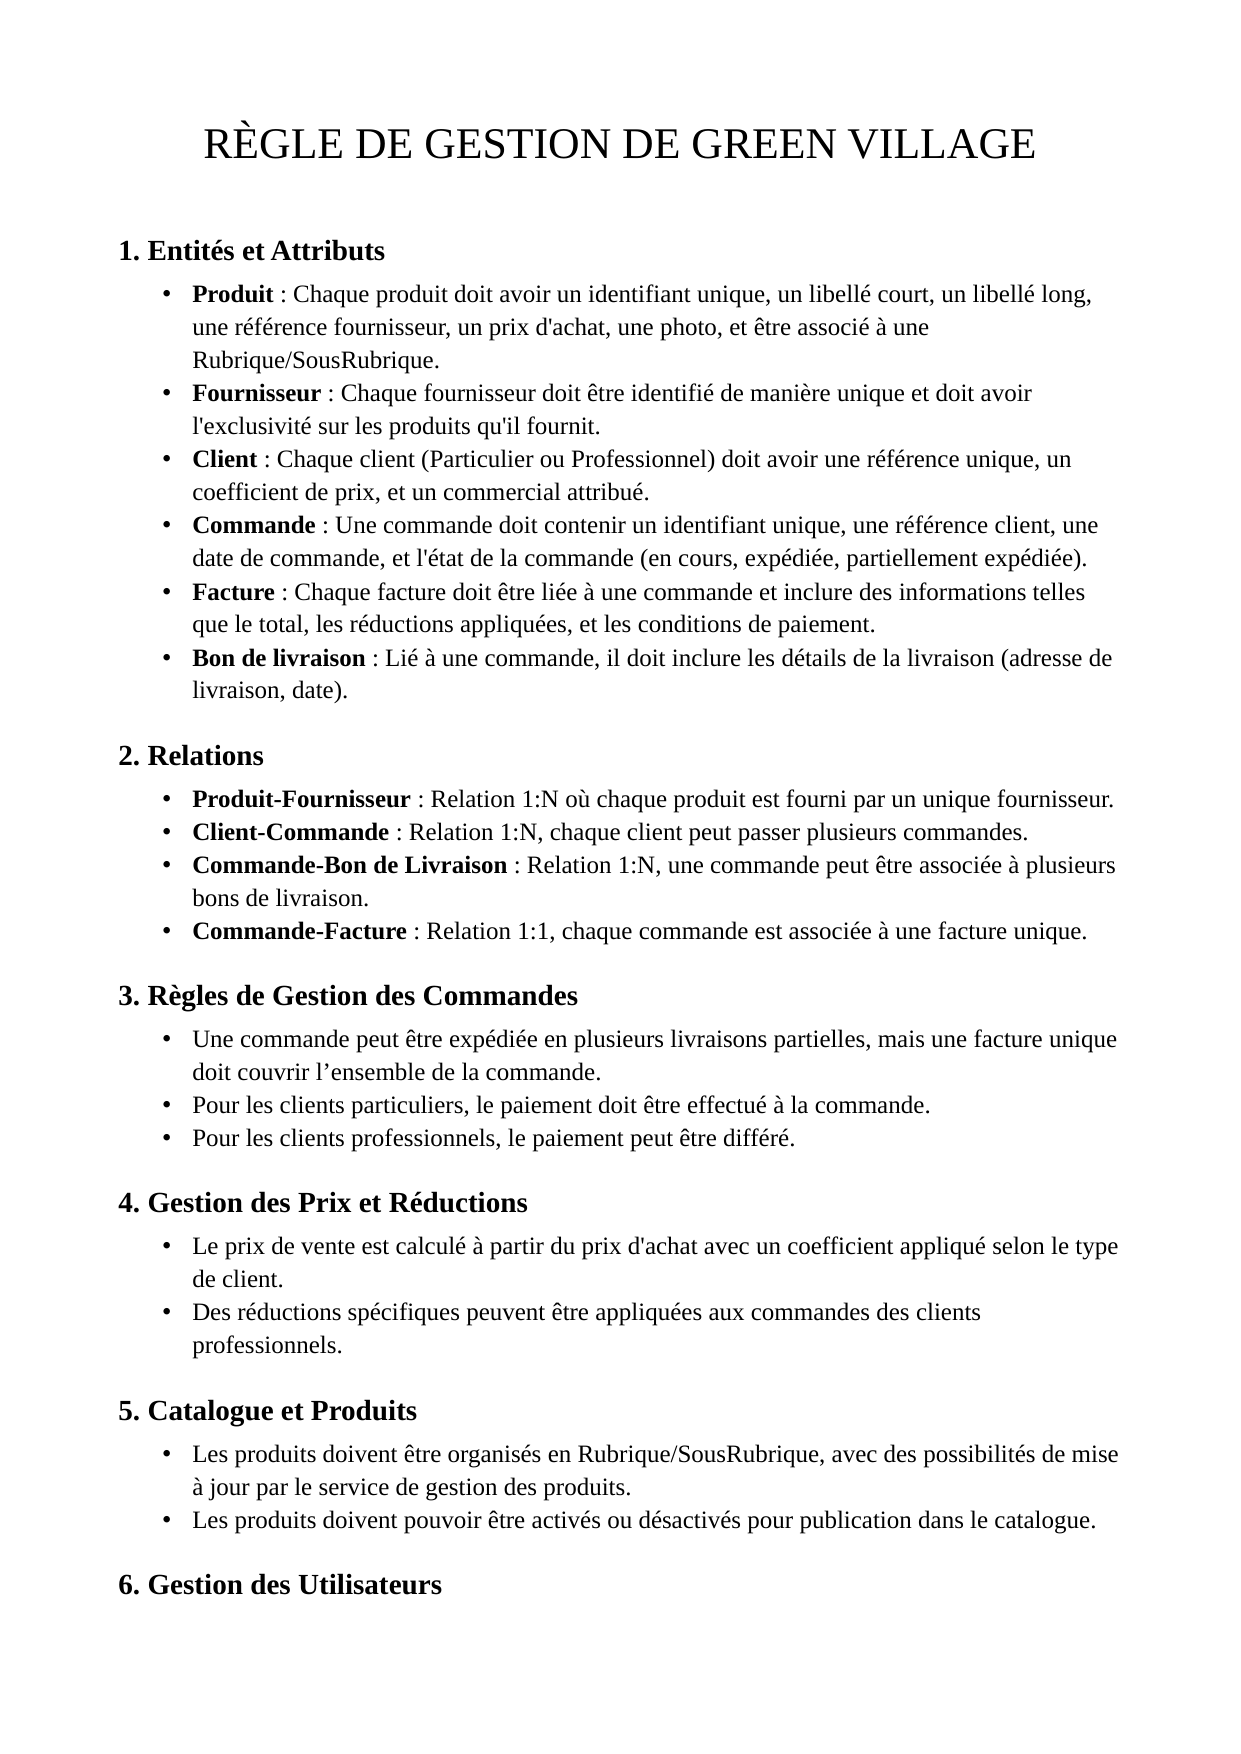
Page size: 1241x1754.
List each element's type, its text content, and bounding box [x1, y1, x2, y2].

list Client-Commande : Relation 1:N, chaque client peut passer plusieurs commandes. [162, 817, 1122, 846]
list Commande : Une commande doit contenir un identifiant unique, une référence client, une date de commande, et l'état de la commande (en cours, expédiée, partiellement expédiée). [162, 511, 1122, 572]
list Pour les clients professionnels, le paiement peut être différé. [162, 1123, 1122, 1152]
list Commande-Bon de Livraison : Relation 1:N, une commande peut être associée à plusieurs bons de livraison. [162, 850, 1122, 912]
list Facture : Chaque facture doit être liée à une commande et inclure des informations telles que le total, les réductions appliquées, et les conditions de paiement. [162, 577, 1122, 638]
subtitle 4. Gestion des Prix et Réductions [118, 1185, 1122, 1219]
subtitle 6. Gestion des Utilisateurs [118, 1567, 1122, 1601]
text RÈGLE DE GESTION DE GREEN VILLAGE [118, 118, 1122, 168]
list Produit-Fournisseur : Relation 1:N où chaque produit est fourni par un unique fournisseur. [162, 784, 1122, 813]
list Une commande peut être expédiée en plusieurs livraisons partielles, mais une facture unique doit couvrir l’ensemble de la commande. [162, 1024, 1122, 1086]
list Fournisseur : Chaque fournisseur doit être identifié de manière unique et doit avoir l'exclusivité sur les produits qu'il fournit. [162, 378, 1122, 440]
subtitle 3. Règles de Gestion des Commandes [118, 978, 1122, 1012]
subtitle 2. Relations [118, 738, 1122, 771]
subtitle 1. Entités et Attributs [118, 233, 1122, 267]
list Les produits doivent pouvoir être activés ou désactivés pour publication dans le catalogue. [162, 1505, 1122, 1533]
list Le prix de vente est calculé à partir du prix d'achat avec un coefficient appliqué selon le type de client. [162, 1231, 1122, 1293]
list Des réductions spécifiques peuvent être appliquées aux commandes des clients professionnels. [162, 1297, 1122, 1359]
list Bon de livraison : Lié à une commande, il doit inclure les détails de la livraison (adresse de livraison, date). [162, 643, 1122, 704]
list Les produits doivent être organisés en Rubrique/SousRubrique, avec des possibilités de mise à jour par le service de gestion des produits. [162, 1439, 1122, 1501]
list Commande-Facture : Relation 1:1, chaque commande est associée à une facture unique. [162, 916, 1122, 945]
subtitle 5. Catalogue et Produits [118, 1393, 1122, 1426]
list Produit : Chaque produit doit avoir un identifiant unique, un libellé court, un libellé long, une référence fournisseur, un prix d'achat, une photo, et être associé à une Rubrique/SousRubrique. [162, 279, 1122, 374]
list Client : Chaque client (Particulier ou Professionnel) doit avoir une référence unique, un coefficient de prix, et un commercial attribué. [162, 444, 1122, 506]
list Pour les clients particuliers, le paiement doit être effectué à la commande. [162, 1090, 1122, 1119]
